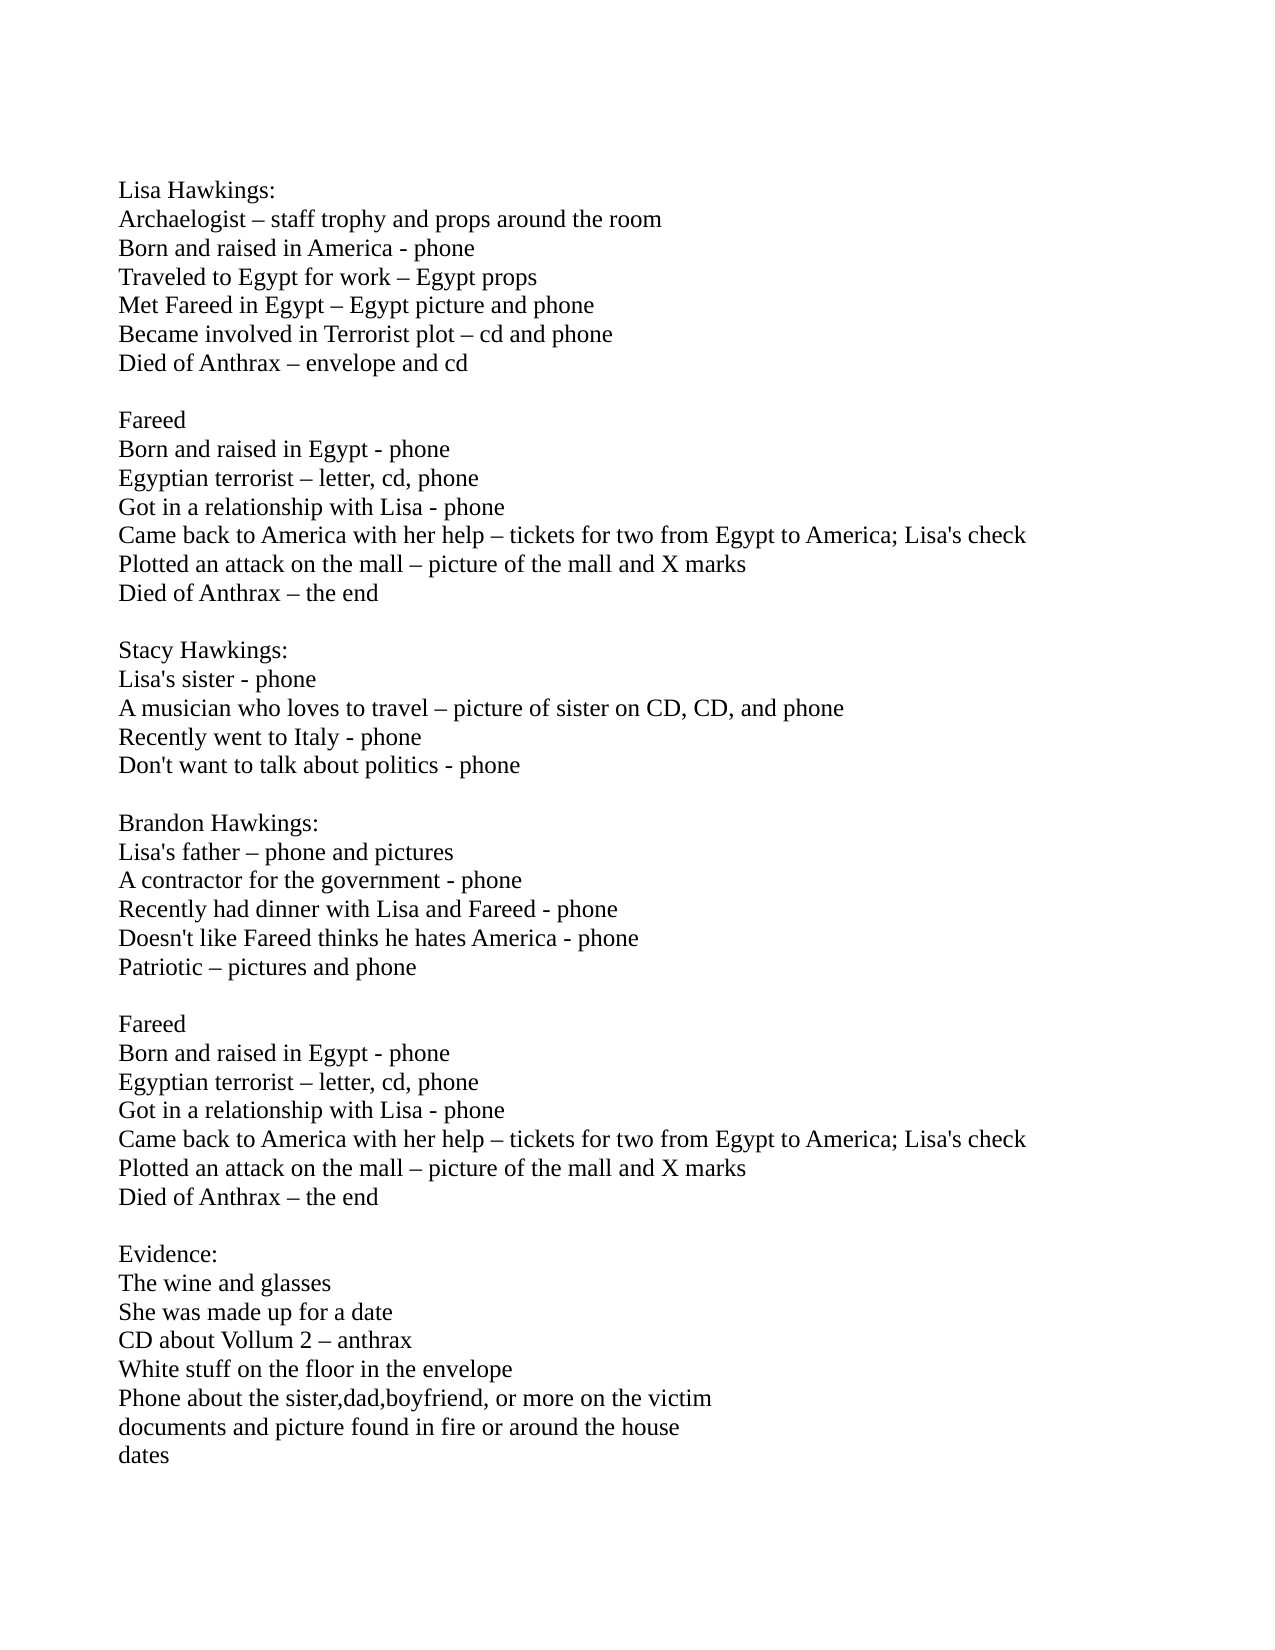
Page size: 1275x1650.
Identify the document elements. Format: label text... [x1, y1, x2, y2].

text Died of Anthrax – the end [118, 578, 1157, 607]
text Traveled to Egypt for work – Egypt props [118, 262, 1157, 291]
text Born and raised in America - phone [118, 233, 1157, 262]
text Brandon Hawkings: [118, 808, 1157, 837]
text Came back to America with her help – tickets for two from Egypt to America; Lisa's check [118, 1124, 1157, 1153]
text Plotted an attack on the mall – picture of the mall and X marks [118, 1153, 1157, 1182]
text Egyptian terrorist – letter, cd, phone [118, 1067, 1157, 1096]
text Recently went to Italy - phone [118, 722, 1157, 751]
text Met Fareed in Egypt – Egypt picture and phone [118, 291, 1157, 319]
text Died of Anthrax – envelope and cd [118, 348, 1157, 377]
text The wine and glasses [118, 1268, 1157, 1297]
text She was made up for a date [118, 1297, 1157, 1326]
text Lisa Hawkings: [118, 176, 1157, 204]
text Doesn't like Fareed thinks he hates America - phone [118, 923, 1157, 952]
text dates [118, 1441, 1157, 1469]
text Fareed [118, 406, 1157, 434]
text Died of Anthrax – the end [118, 1182, 1157, 1211]
text Patriotic – pictures and phone [118, 952, 1157, 981]
text Lisa's father – phone and pictures [118, 837, 1157, 866]
text A musician who loves to travel – picture of sister on CD, CD, and phone [118, 693, 1157, 722]
text Born and raised in Egypt - phone [118, 1038, 1157, 1067]
text Got in a relationship with Lisa - phone [118, 1096, 1157, 1124]
text Born and raised in Egypt - phone [118, 434, 1157, 463]
text Got in a relationship with Lisa - phone [118, 492, 1157, 521]
text Recently had dinner with Lisa and Fareed - phone [118, 894, 1157, 923]
text Don't want to talk about politics - phone [118, 751, 1157, 779]
text Stacy Hawkings: [118, 636, 1157, 664]
text CD about Vollum 2 – anthrax [118, 1326, 1157, 1354]
text Came back to America with her help – tickets for two from Egypt to America; Lisa's check [118, 521, 1157, 549]
text Archaelogist – staff trophy and props around the room [118, 204, 1157, 233]
text Plotted an attack on the mall – picture of the mall and X marks [118, 549, 1157, 578]
text A contractor for the government - phone [118, 866, 1157, 894]
text Egyptian terrorist – letter, cd, phone [118, 463, 1157, 492]
text Evidence: [118, 1239, 1157, 1268]
text Fareed [118, 1009, 1157, 1038]
text Phone about the sister,dad,boyfriend, or more on the victim [118, 1383, 1157, 1412]
text White stuff on the floor in the envelope [118, 1354, 1157, 1383]
text Became involved in Terrorist plot – cd and phone [118, 319, 1157, 348]
text Lisa's sister - phone [118, 664, 1157, 693]
text documents and picture found in fire or around the house [118, 1412, 1157, 1441]
